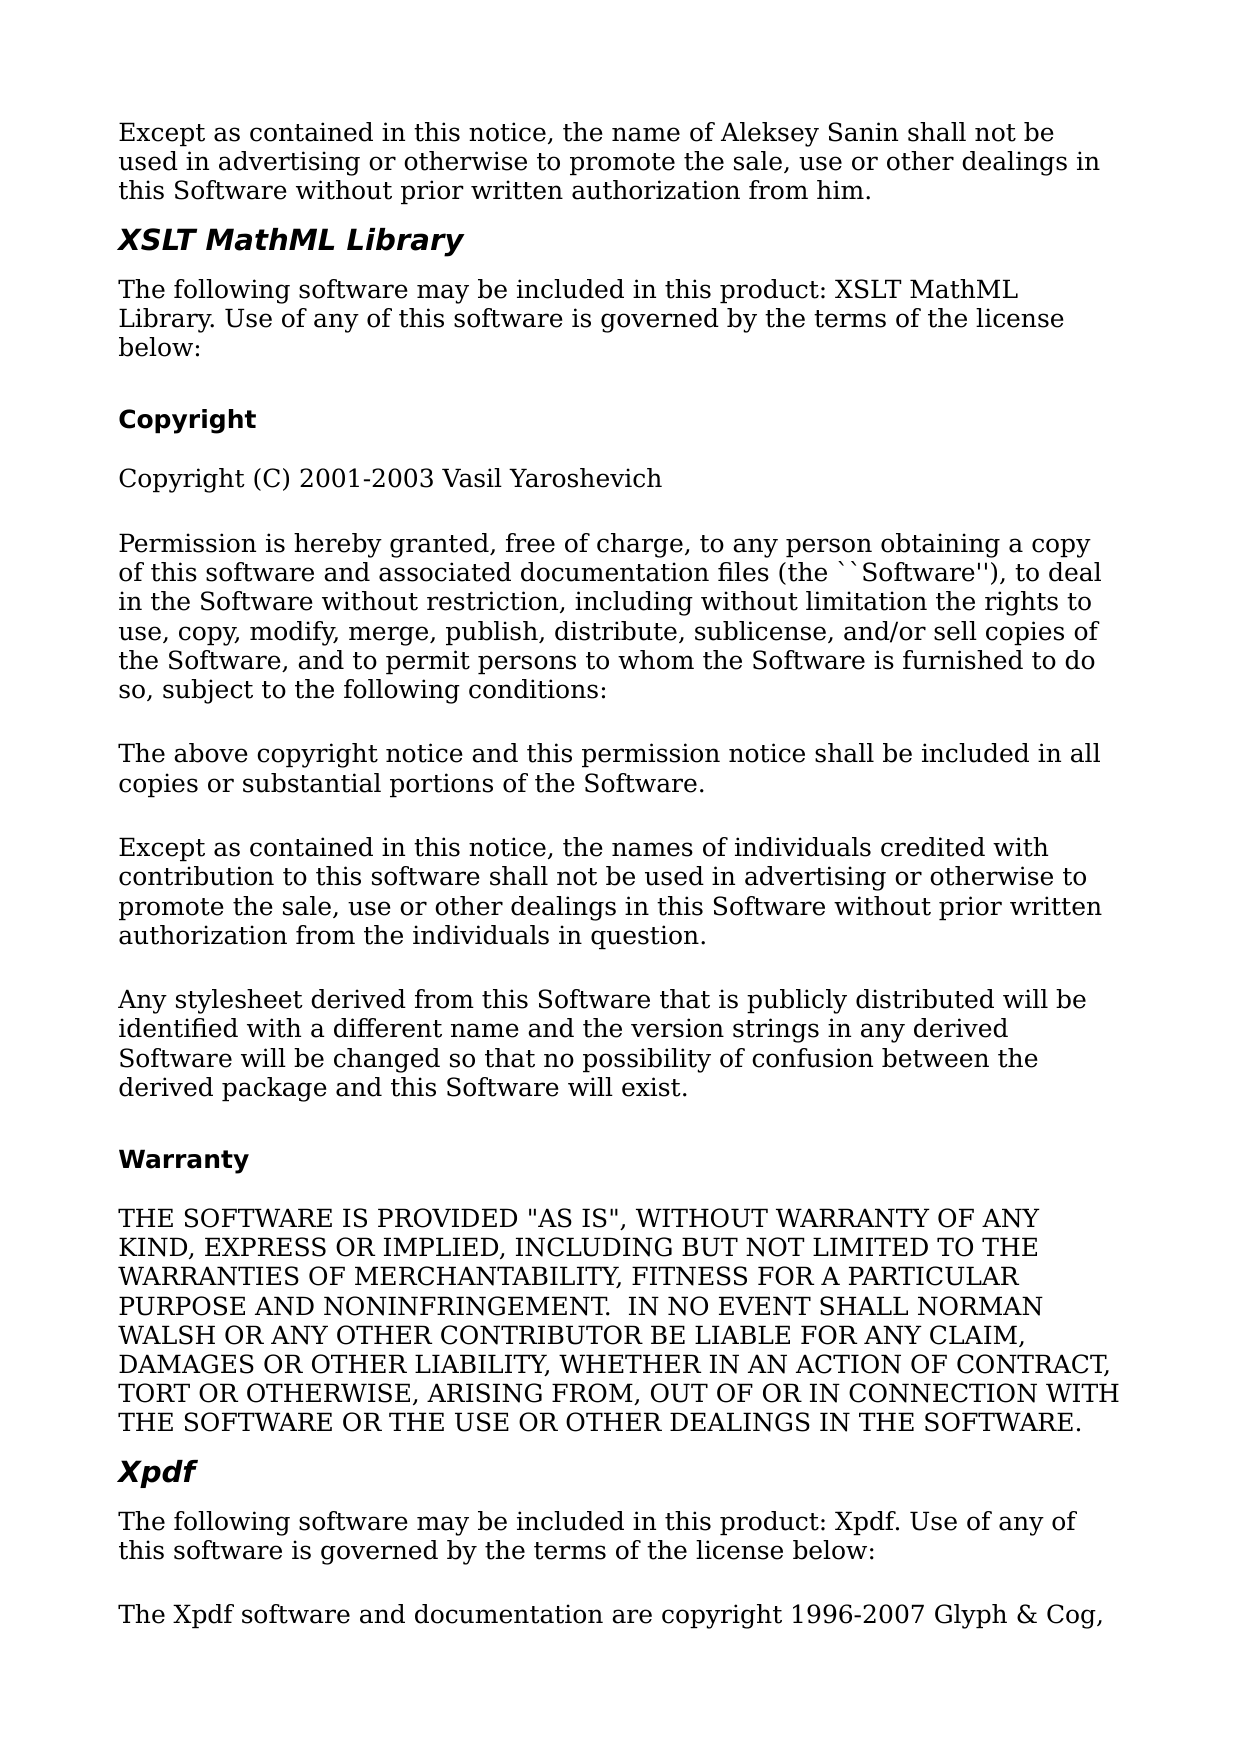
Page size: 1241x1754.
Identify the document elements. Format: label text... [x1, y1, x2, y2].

text Except as contained in this notice, the names of individuals credited with contribution to this software shall not be used in advertising or otherwise to promote the sale, use or other dealings in this Software without prior written authorization from the individuals in question. [118, 833, 1122, 950]
text Except as contained in this notice, the name of Aleksey Sanin shall not be used in advertising or otherwise to promote the sale, use or other dealings in this Software without prior written authorization from him. [118, 118, 1122, 206]
text Any stylesheet derived from this Software that is publicly distributed will be identified with a different name and the version strings in any derived Software will be changed so that no possibility of confusion between the derived package and this Software will exist. [118, 985, 1122, 1102]
text Copyright (C) 2001-2003 Vasil Yaroshevich [118, 464, 1122, 494]
subtitle Xpdf [118, 1455, 1122, 1489]
subtitle XSLT MathML Library [118, 223, 1122, 257]
text The following software may be included in this product: XSLT MathML Library. Use of any of this software is governed by the terms of the license below: [118, 275, 1122, 362]
text The following software may be included in this product: Xpdf. Use of any of this software is governed by the terms of the license below: [118, 1507, 1122, 1565]
subtitle Warranty [118, 1145, 1122, 1174]
text The Xpdf software and documentation are copyright 1996-2007 Glyph & Cog, [118, 1601, 1122, 1630]
text THE SOFTWARE IS PROVIDED "AS IS", WITHOUT WARRANTY OF ANY KIND, EXPRESS OR IMPLIED, INCLUDING BUT NOT LIMITED TO THE WARRANTIES OF MERCHANTABILITY, FITNESS FOR A PARTICULAR PURPOSE AND NONINFRINGEMENT. IN NO EVENT SHALL NORMAN WALSH OR ANY OTHER CONTRIBUTOR BE LIABLE FOR ANY CLAIM, DAMAGES OR OTHER LIABILITY, WHETHER IN AN ACTION OF CONTRACT, TORT OR OTHERWISE, ARISING FROM, OUT OF OR IN CONNECTION WITH THE SOFTWARE OR THE USE OR OTHER DEALINGS IN THE SOFTWARE. [118, 1204, 1122, 1437]
subtitle Copyright [118, 405, 1122, 434]
text The above copyright notice and this permission notice shall be included in all copies or substantial portions of the Software. [118, 739, 1122, 798]
text Permission is hereby granted, free of charge, to any person obtaining a copy of this software and associated documentation files (the ``Software''), to deal in the Software without restriction, including without limitation the rights to use, copy, modify, merge, publish, distribute, sublicense, and/or sell copies of the Software, and to permit persons to whom the Software is furnished to do so, subject to the following conditions: [118, 529, 1122, 704]
